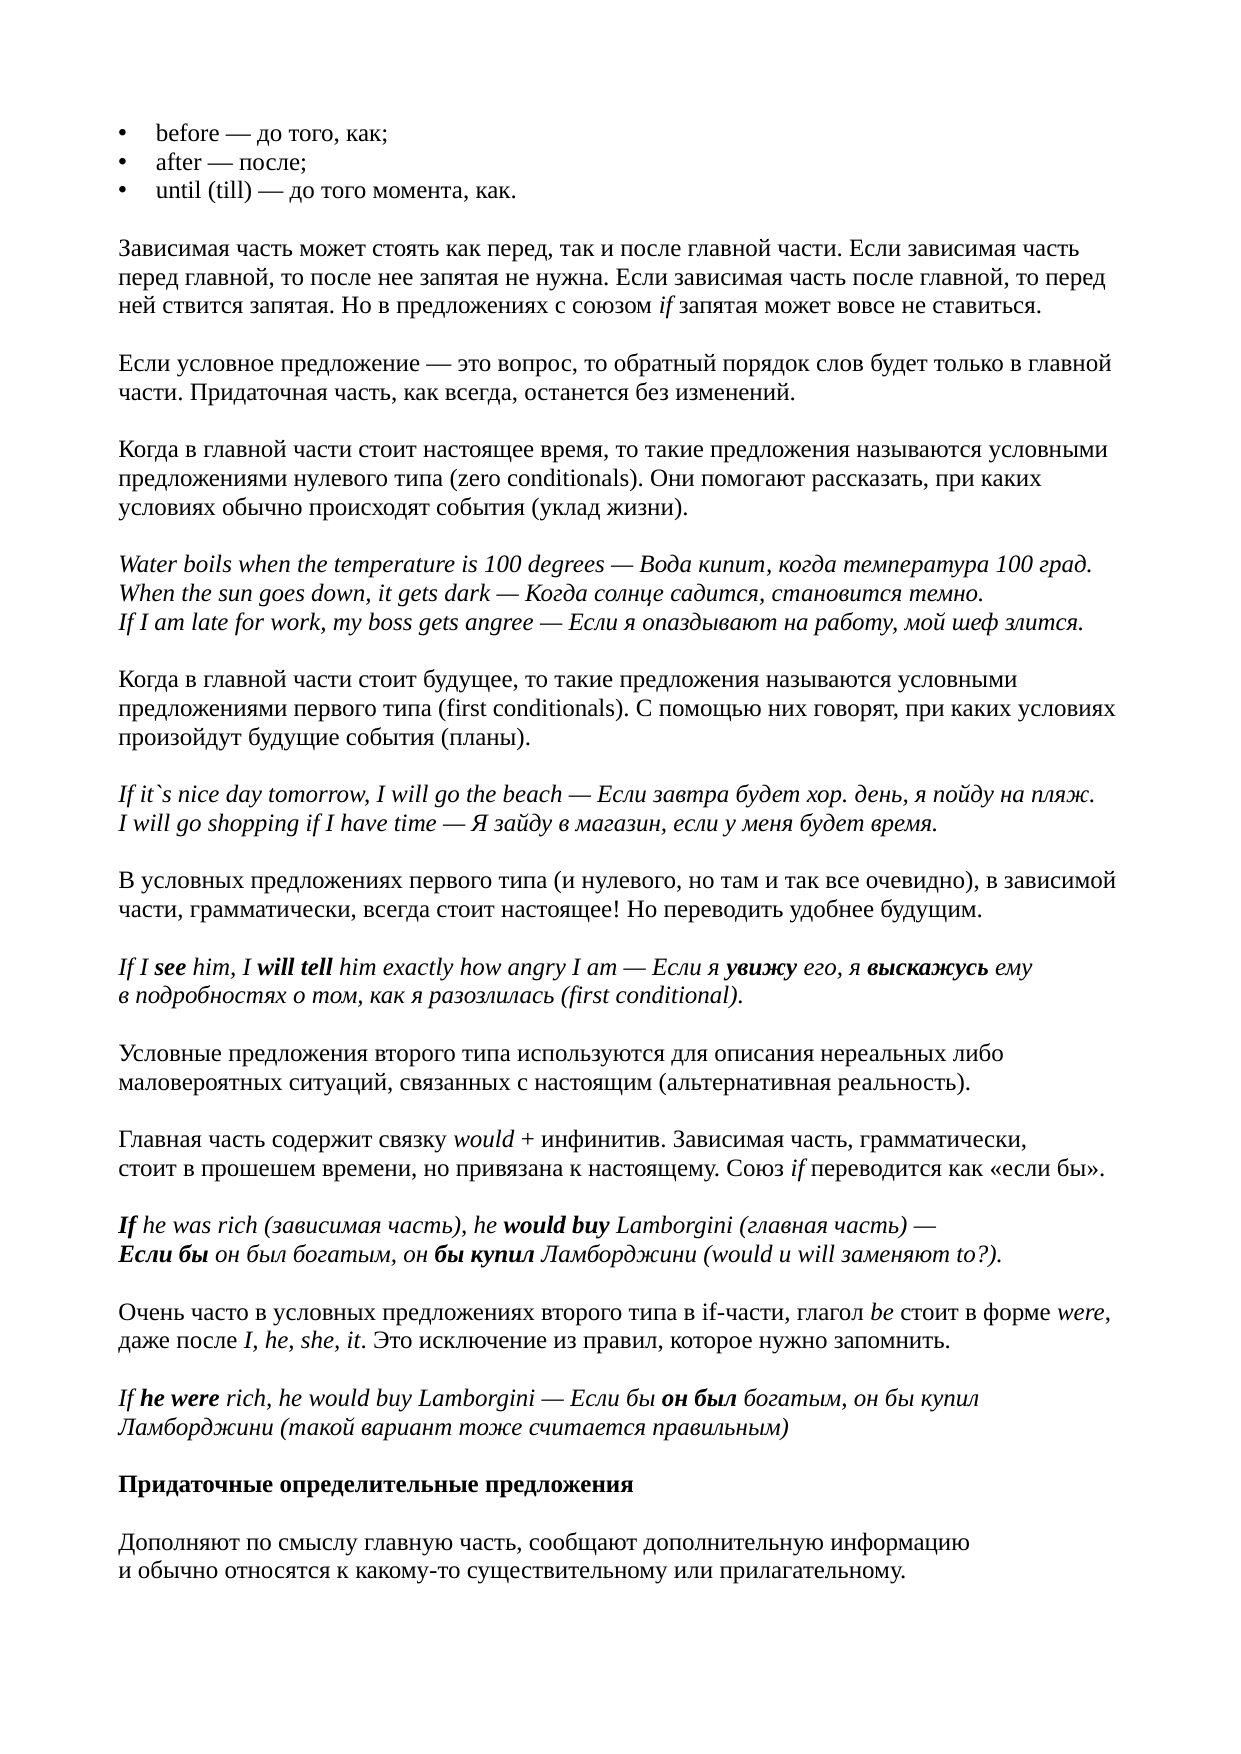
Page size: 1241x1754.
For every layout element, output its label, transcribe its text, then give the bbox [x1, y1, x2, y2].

text В условных предложениях первого типа (и нулевого, но там и так все очевидно), в зависимой части, грамматически, всегда стоит настоящее! Но переводить удобнее будущим. [118, 866, 1122, 923]
text If it`s nice day tomorrow, I will go the beach — Если завтра будет хор. день, я пойду на пляж. [118, 779, 1122, 808]
list until (till) — до того момента, как. [118, 176, 1122, 204]
text Дополняют по смыслу главную часть, сообщают дополнительную информацию [118, 1527, 1122, 1556]
list before — до того, как; [118, 118, 1122, 147]
text Придаточные определительные предложения [118, 1469, 1122, 1498]
text Когда в главной части стоит настоящее время, то такие предложения называются условными предложениями нулевого типа (zero conditionals). Они помогают рассказать, при каких условиях обычно происходят события (уклад жизни). [118, 434, 1122, 521]
text Если бы он был богатым, он бы купил Ламборджини (would и will заменяют to?). [118, 1239, 1122, 1268]
text Water boils when the temperature is 100 degrees — Вода кипит, когда температура 100 град. [118, 549, 1122, 578]
text If he was rich (зависимая часть), he would buy Lamborgini (главная часть) — [118, 1211, 1122, 1239]
text предложениями первого типа (first conditionals). С помощью них говорят, при каких условиях произойдут будущие события (планы). [118, 693, 1122, 751]
text If he were rich, he would buy Lamborgini — Если бы он был богатым, он бы купил Ламборджини (такой вариант тоже считается правильным) [118, 1383, 1122, 1441]
text If I am late for work, my boss gets angree — Если я опаздывают на работу, мой шеф злится. [118, 607, 1122, 636]
text When the sun goes down, it gets dark — Когда солнце садится, становится темно. [118, 578, 1122, 607]
text If I see him, I will tell him exactly how angry I am — Если я увижу его, я выскажусь ему [118, 952, 1122, 981]
text и обычно относятся к какому-то существительному или прилагательному. [118, 1556, 1122, 1584]
text I will go shopping if I have time — Я зайду в магазин, если у меня будет время. [118, 808, 1122, 837]
text стоит в прошешем времени, но привязана к настоящему. Союз if переводится как «если бы». [118, 1153, 1122, 1182]
text Зависимая часть может стоять как перед, так и после главной части. Если зависимая часть перед главной, то после нее запятая не нужна. Если зависимая часть после главной, то перед ней ствится запятая. Но в предложениях с союзом if запятая может вовсе не ставиться. [118, 233, 1122, 319]
text Условные предложения второго типа используются для описания нереальных либо маловероятных ситуаций, связанных с настоящим (альтернативная реальность). [118, 1038, 1122, 1096]
text Главная часть содержит связку would + инфинитив. Зависимая часть, грамматически, [118, 1124, 1122, 1153]
text Очень часто в условных предложениях второго типа в if-части, глагол be стоит в форме were, даже после I, he, she, it. Это исключение из правил, которое нужно запомнить. [118, 1297, 1122, 1354]
list after — после; [118, 147, 1122, 176]
text Когда в главной части стоит будущее, то такие предложения называются условными [118, 664, 1122, 693]
text Если условное предложение — это вопрос, то обратный порядок слов будет только в главной части. Придаточная часть, как всегда, останется без изменений. [118, 348, 1122, 406]
text в подробностях о том, как я разозлилась (first conditional). [118, 981, 1122, 1009]
